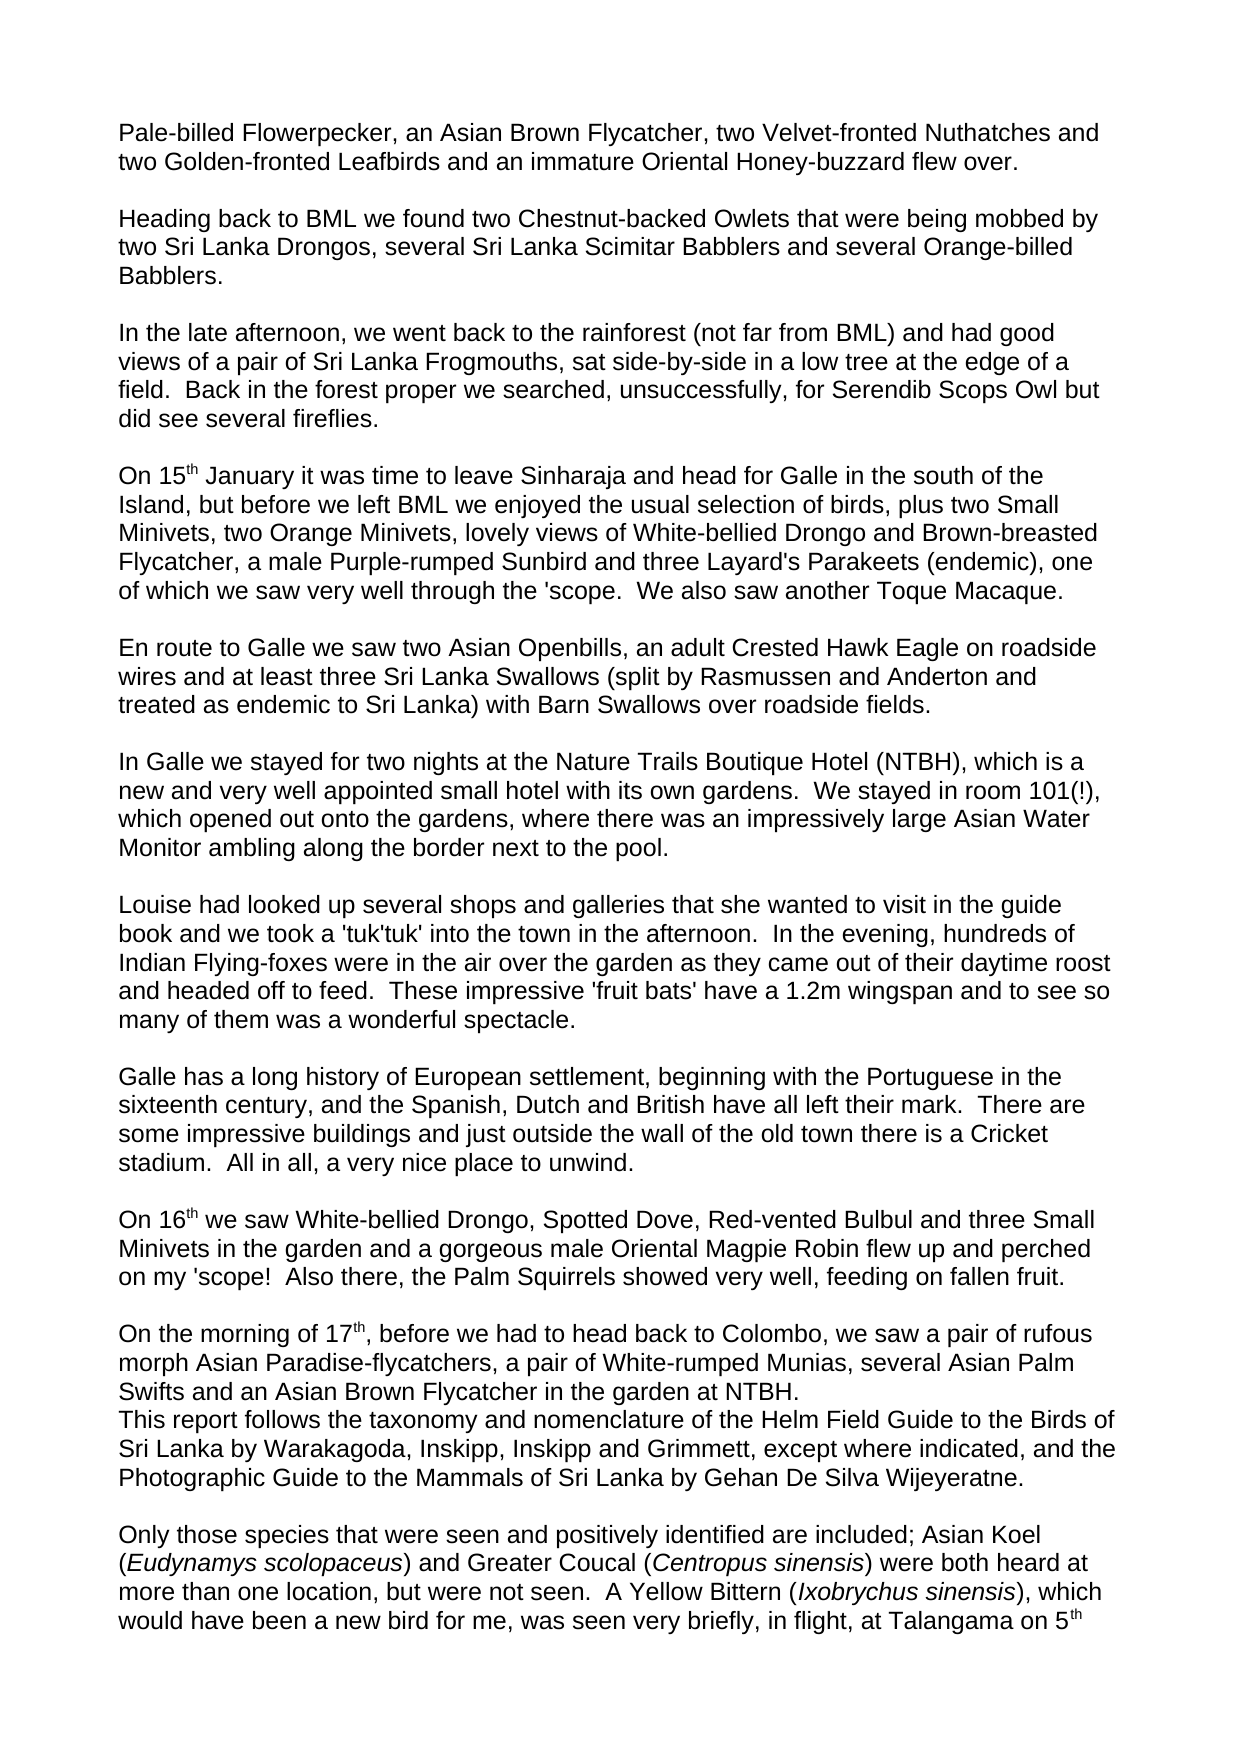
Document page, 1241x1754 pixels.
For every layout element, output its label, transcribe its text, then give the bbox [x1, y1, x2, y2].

text On 16th we saw White-bellied Drongo, Spotted Dove, Red-vented Bulbul and three Small Minivets in the garden and a gorgeous male Oriental Magpie Robin flew up and perched on my 'scope! Also there, the Palm Squirrels showed very well, feeding on fallen fruit. [118, 1205, 1122, 1291]
text In the late afternoon, we went back to the rainforest (not far from BML) and had good views of a pair of Sri Lanka Frogmouths, sat side-by-side in a low tree at the edge of a field. Back in the forest proper we searched, unsuccessfully, for Serendib Scops Owl but did see several fireflies. [118, 318, 1122, 433]
text Louise had looked up several shops and galleries that she wanted to visit in the guide book and we took a 'tuk'tuk' into the town in the afternoon. In the evening, hundreds of Indian Flying-foxes were in the air over the garden as they came out of their daytime roost and headed off to feed. These impressive 'fruit bats' have a 1.2m wingspan and to see so many of them was a wonderful spectacle. [118, 890, 1122, 1034]
text Heading back to BML we found two Chestnut-backed Owlets that were being mobbed by two Sri Lanka Drongos, several Sri Lanka Scimitar Babblers and several Orange-billed Babblers. [118, 204, 1122, 290]
text On 15th January it was time to leave Sinharaja and head for Galle in the south of the Island, but before we left BML we enjoyed the usual selection of birds, plus two Small Minivets, two Orange Minivets, lovely views of White-bellied Drongo and Brown-breasted Flycatcher, a male Purple-rumped Sunbird and three Layard's Parakeets (endemic), one of which we saw very well through the 'scope. We also saw another Toque Macaque. [118, 461, 1122, 605]
text Pale-billed Flowerpecker, an Asian Brown Flycatcher, two Velvet-fronted Nuthatches and two Golden-fronted Leafbirds and an immature Oriental Honey-buzzard flew over. [118, 118, 1122, 176]
text Only those species that were seen and positively identified are included; Asian Koel (Eudynamys scolopaceus) and Greater Coucal (Centropus sinensis) were both heard at more than one location, but were not seen. A Yellow Bittern (Ixobrychus sinensis), which would have been a new bird for me, was seen very briefly, in flight, at Talangama on 5th [118, 1519, 1122, 1634]
text En route to Galle we saw two Asian Openbills, an adult Crested Hawk Eagle on roadside wires and at least three Sri Lanka Swallows (split by Rasmussen and Anderton and treated as endemic to Sri Lanka) with Barn Swallows over roadside fields. [118, 633, 1122, 719]
text In Galle we stayed for two nights at the Nature Trails Boutique Hotel (NTBH), which is a new and very well appointed small hotel with its own gardens. We stayed in room 101(!), which opened out onto the gardens, where there was an impressively large Asian Water Monitor ambling along the border next to the pool. [118, 747, 1122, 862]
text On the morning of 17th, before we had to head back to Colombo, we saw a pair of rufous morph Asian Paradise-flycatchers, a pair of White-rumped Munias, several Asian Palm Swifts and an Asian Brown Flycatcher in the garden at NTBH. [118, 1319, 1122, 1405]
text Galle has a long history of European settlement, beginning with the Portuguese in the sixteenth century, and the Spanish, Dutch and British have all left their mark. There are some impressive buildings and just outside the wall of the old town there is a Cricket stadium. All in all, a very nice place to unwind. [118, 1062, 1122, 1177]
text This report follows the taxonomy and nomenclature of the Helm Field Guide to the Birds of Sri Lanka by Warakagoda, Inskipp, Inskipp and Grimmett, except where indicated, and the Photographic Guide to the Mammals of Sri Lanka by Gehan De Silva Wijeyeratne. [118, 1405, 1122, 1492]
